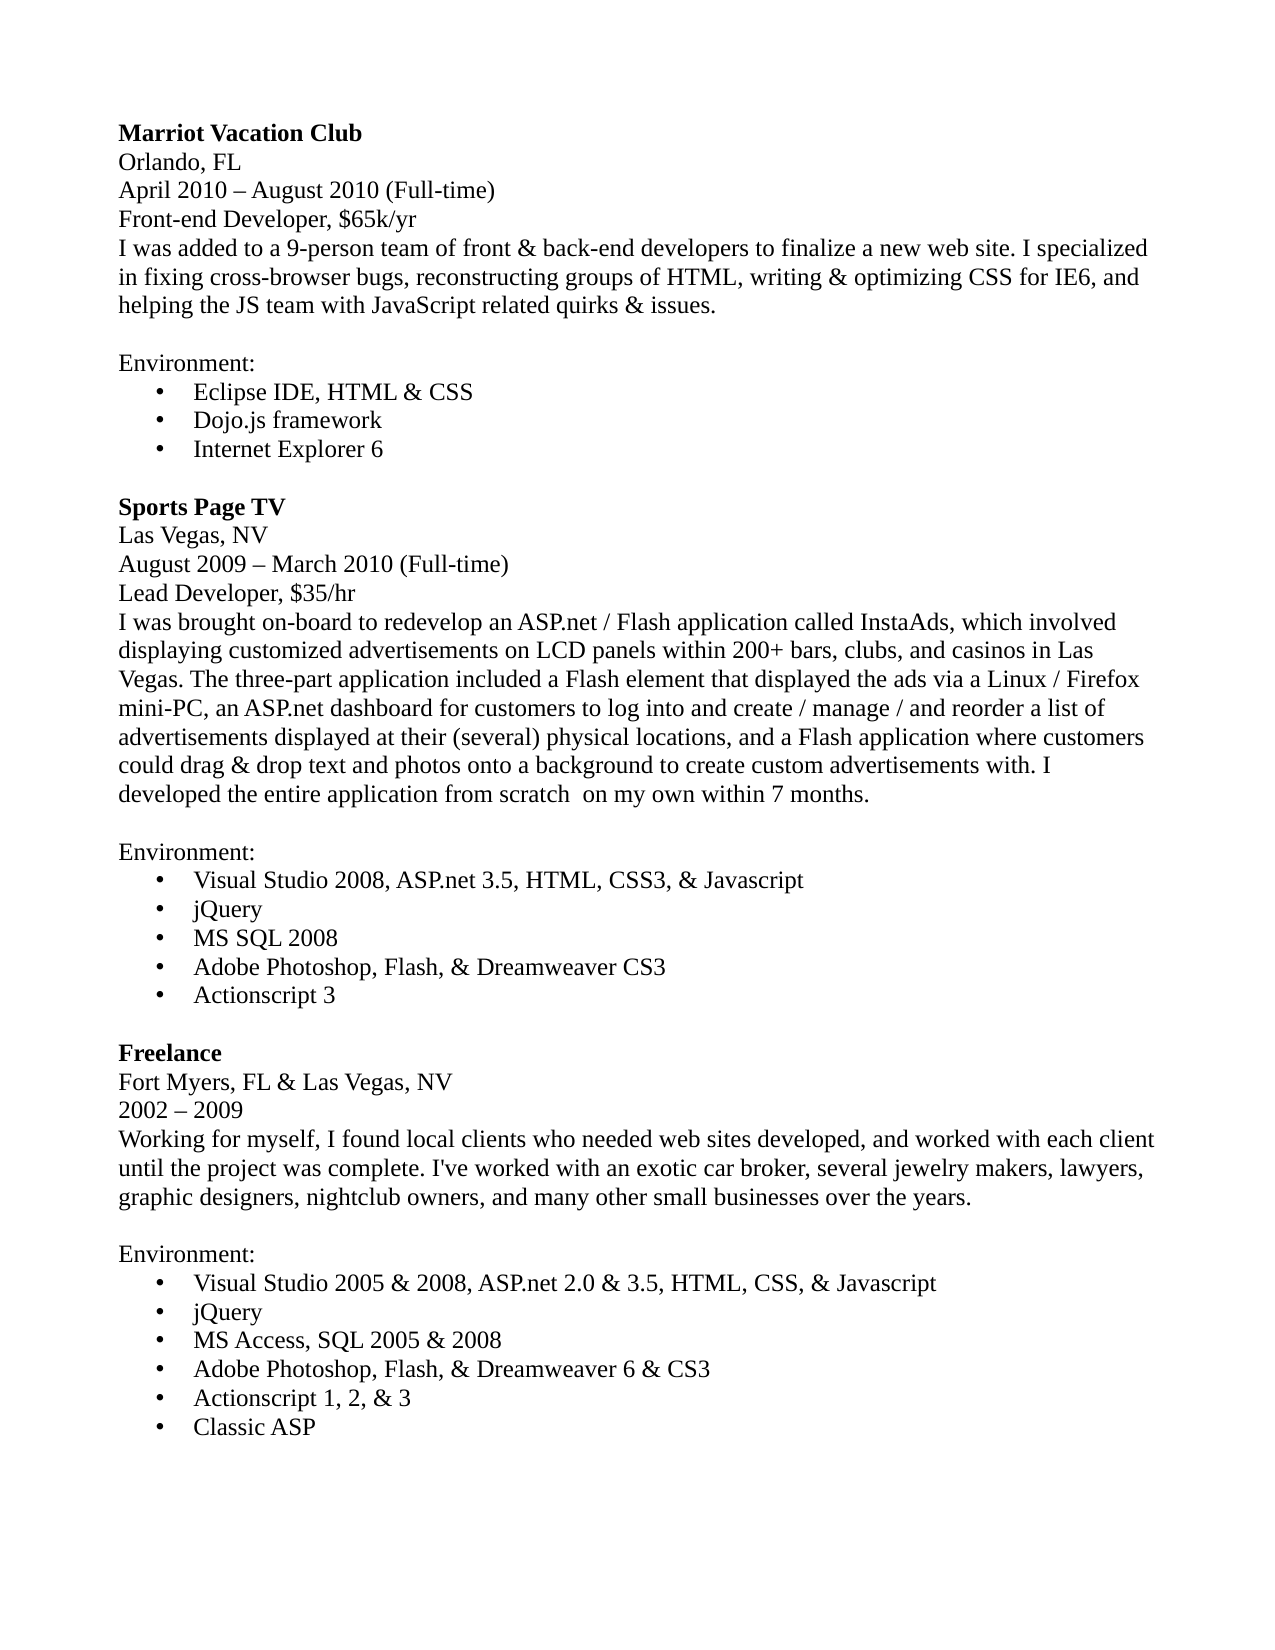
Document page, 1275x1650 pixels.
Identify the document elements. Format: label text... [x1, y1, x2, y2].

list Eclipse IDE, HTML & CSS [156, 377, 1157, 406]
text Fort Myers, FL & Las Vegas, NV [118, 1067, 1157, 1096]
text Environment: [118, 348, 1157, 377]
text Environment: [118, 837, 1157, 866]
text August 2009 – March 2010 (Full-time) [118, 549, 1157, 578]
list Actionscript 1, 2, & 3 [156, 1383, 1157, 1412]
text Las Vegas, NV [118, 521, 1157, 549]
text Front-end Developer, $65k/yr [118, 204, 1157, 233]
list MS Access, SQL 2005 & 2008 [156, 1326, 1157, 1354]
list Adobe Photoshop, Flash, & Dreamweaver 6 & CS3 [156, 1354, 1157, 1383]
text I was added to a 9-person team of front & back-end developers to finalize a new web site. I specialized in fixing cross-browser bugs, reconstructing groups of HTML, writing & optimizing CSS for IE6, and helping the JS team with JavaScript related quirks & issues. [118, 233, 1157, 319]
list Visual Studio 2005 & 2008, ASP.net 2.0 & 3.5, HTML, CSS, & Javascript [156, 1268, 1157, 1297]
list Visual Studio 2008, ASP.net 3.5, HTML, CSS3, & Javascript [156, 866, 1157, 894]
list Actionscript 3 [156, 981, 1157, 1009]
text April 2010 – August 2010 (Full-time) [118, 176, 1157, 204]
text Orlando, FL [118, 147, 1157, 176]
text I was brought on-board to redevelop an ASP.net / Flash application called InstaAds, which involved displaying customized advertisements on LCD panels within 200+ bars, clubs, and casinos in Las Vegas. The three-part application included a Flash element that displayed the ads via a Linux / Firefox mini-PC, an ASP.net dashboard for customers to log into and create / manage / and reorder a list of advertisements displayed at their (several) physical locations, and a Flash application where customers could drag & drop text and photos onto a background to create custom advertisements with. I developed the entire application from scratch on my own within 7 months. [118, 607, 1157, 808]
list MS SQL 2008 [156, 923, 1157, 952]
text Lead Developer, $35/hr [118, 578, 1157, 607]
list Adobe Photoshop, Flash, & Dreamweaver CS3 [156, 952, 1157, 981]
text 2002 – 2009 [118, 1096, 1157, 1124]
list Dojo.js framework [156, 406, 1157, 434]
list Internet Explorer 6 [156, 434, 1157, 463]
text Environment: [118, 1239, 1157, 1268]
list jQuery [156, 894, 1157, 923]
text Freelance [118, 1038, 1157, 1067]
text Sports Page TV [118, 492, 1157, 521]
list Classic ASP [156, 1412, 1157, 1441]
list jQuery [156, 1297, 1157, 1326]
text Working for myself, I found local clients who needed web sites developed, and worked with each client until the project was complete. I've worked with an exotic car broker, several jewelry makers, lawyers, graphic designers, nightclub owners, and many other small businesses over the years. [118, 1124, 1157, 1211]
text Marriot Vacation Club [118, 118, 1157, 147]
